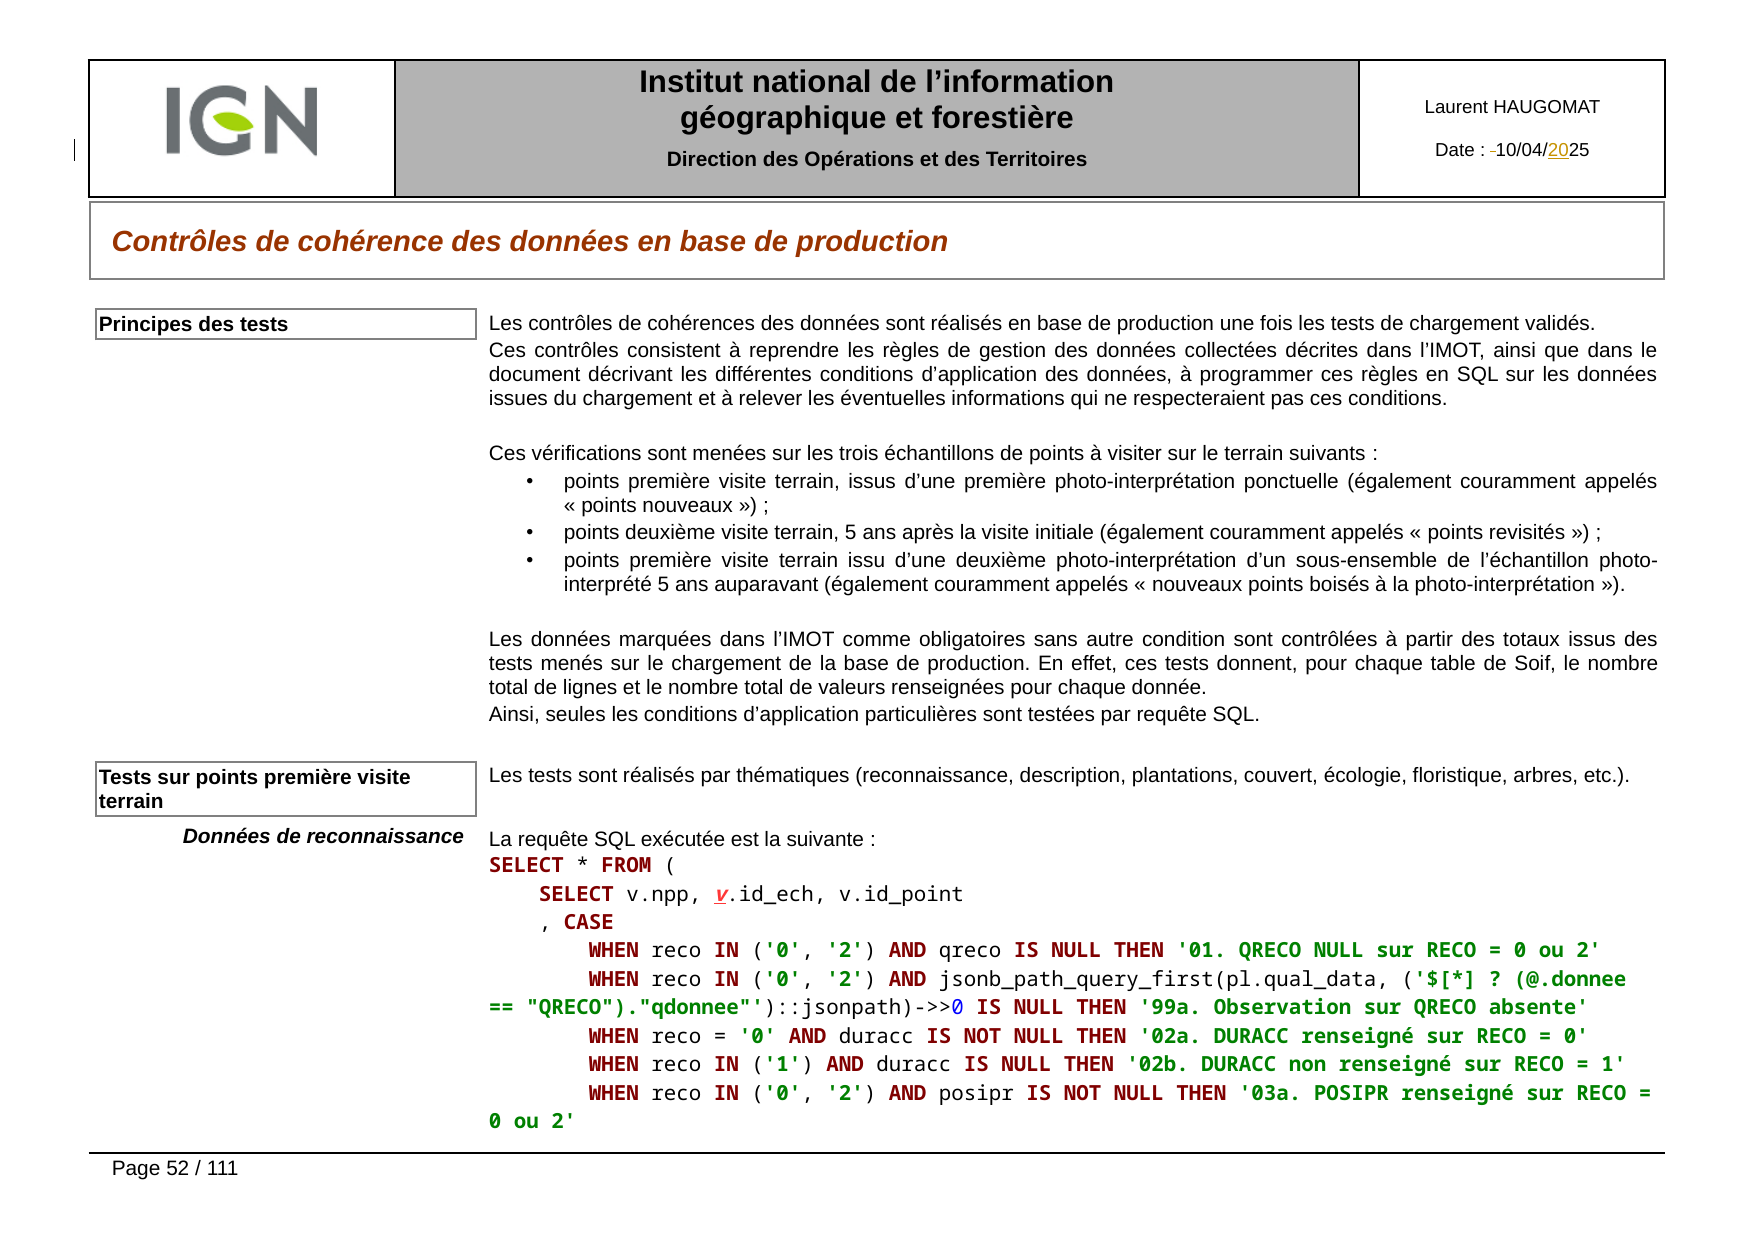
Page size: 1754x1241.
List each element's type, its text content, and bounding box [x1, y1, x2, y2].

table_header Principes des tests [89, 307, 483, 759]
picture [141, 62, 343, 180]
table_cell Les tests sont réalisés par thématiques (reconnaissance, description, plantations, couvert, écologie, floristique, arbres, etc.). [483, 760, 1665, 823]
table_cell Tests sur points première visite terrain [89, 760, 483, 823]
table_cell Données de reconnaissance [89, 823, 483, 1141]
subtitle Contrôles de cohérence des données en base de production [91, 203, 1663, 278]
table_header Les contrôles de cohérences des données sont réalisés en base de production une fois les tests de chargement validés. Ces contrôles consistent à reprendre les règles de gestion des données collectées décrites dans l’IMOT, ainsi que dans le document décrivant les différentes conditions d’application des données, à programmer ces règles en SQL sur les données issues du chargement et à relever les éventuelles informations qui ne respecteraient pas ces conditions. Ces vérifications sont menées sur les trois échantillons de points à visiter sur le terrain suivants : points première visite terrain, issus d’une première photo-interprétation ponctuelle (également couramment appelés « points nouveaux ») ; points deuxième visite terrain, 5 ans après la visite initiale (également couramment appelés « points revisités ») ; points première visite terrain issu d’une deuxième photo-interprétation d’un sous-ensemble de l’échantillon photo-interprété 5 ans auparavant (également couramment appelés « nouveaux points boisés à la photo-interprétation »). Les données marquées dans l’IMOT comme obligatoires sans autre condition sont contrôlées à partir des totaux issus des tests menés sur le chargement de la base de production. En effet, ces tests donnent, pour chaque table de Soif, le nombre total de lignes et le nombre total de valeurs renseignées pour chaque donnée. Ainsi, seules les conditions d’application particulières sont testées par requête SQL. [483, 307, 1665, 759]
table_cell La requête SQL exécutée est la suivante : SELECT * FROM ( SELECT v.npp, v.id_ech, v.id_point , CASE WHEN reco IN ('0', '2') AND qreco IS NULL THEN '01. QRECO NULL sur RECO = 0 ou 2' WHEN reco IN ('0', '2') AND jsonb_path_query_first(pl.qual_data, ('$[*] ? (@.donnee == "QRECO")."qdonnee"')::jsonpath)->>0 IS NULL THEN '99a. Observation sur QRECO absente' WHEN reco = '0' AND duracc IS NOT NULL THEN '02a. DURACC renseigné sur RECO = 0' WHEN reco IN ('1') AND duracc IS NULL THEN '02b. DURACC non renseigné sur RECO = 1' WHEN reco IN ('0', '2') AND posipr IS NOT NULL THEN '03a. POSIPR renseigné sur RECO = 0 ou 2' [483, 823, 1665, 1141]
